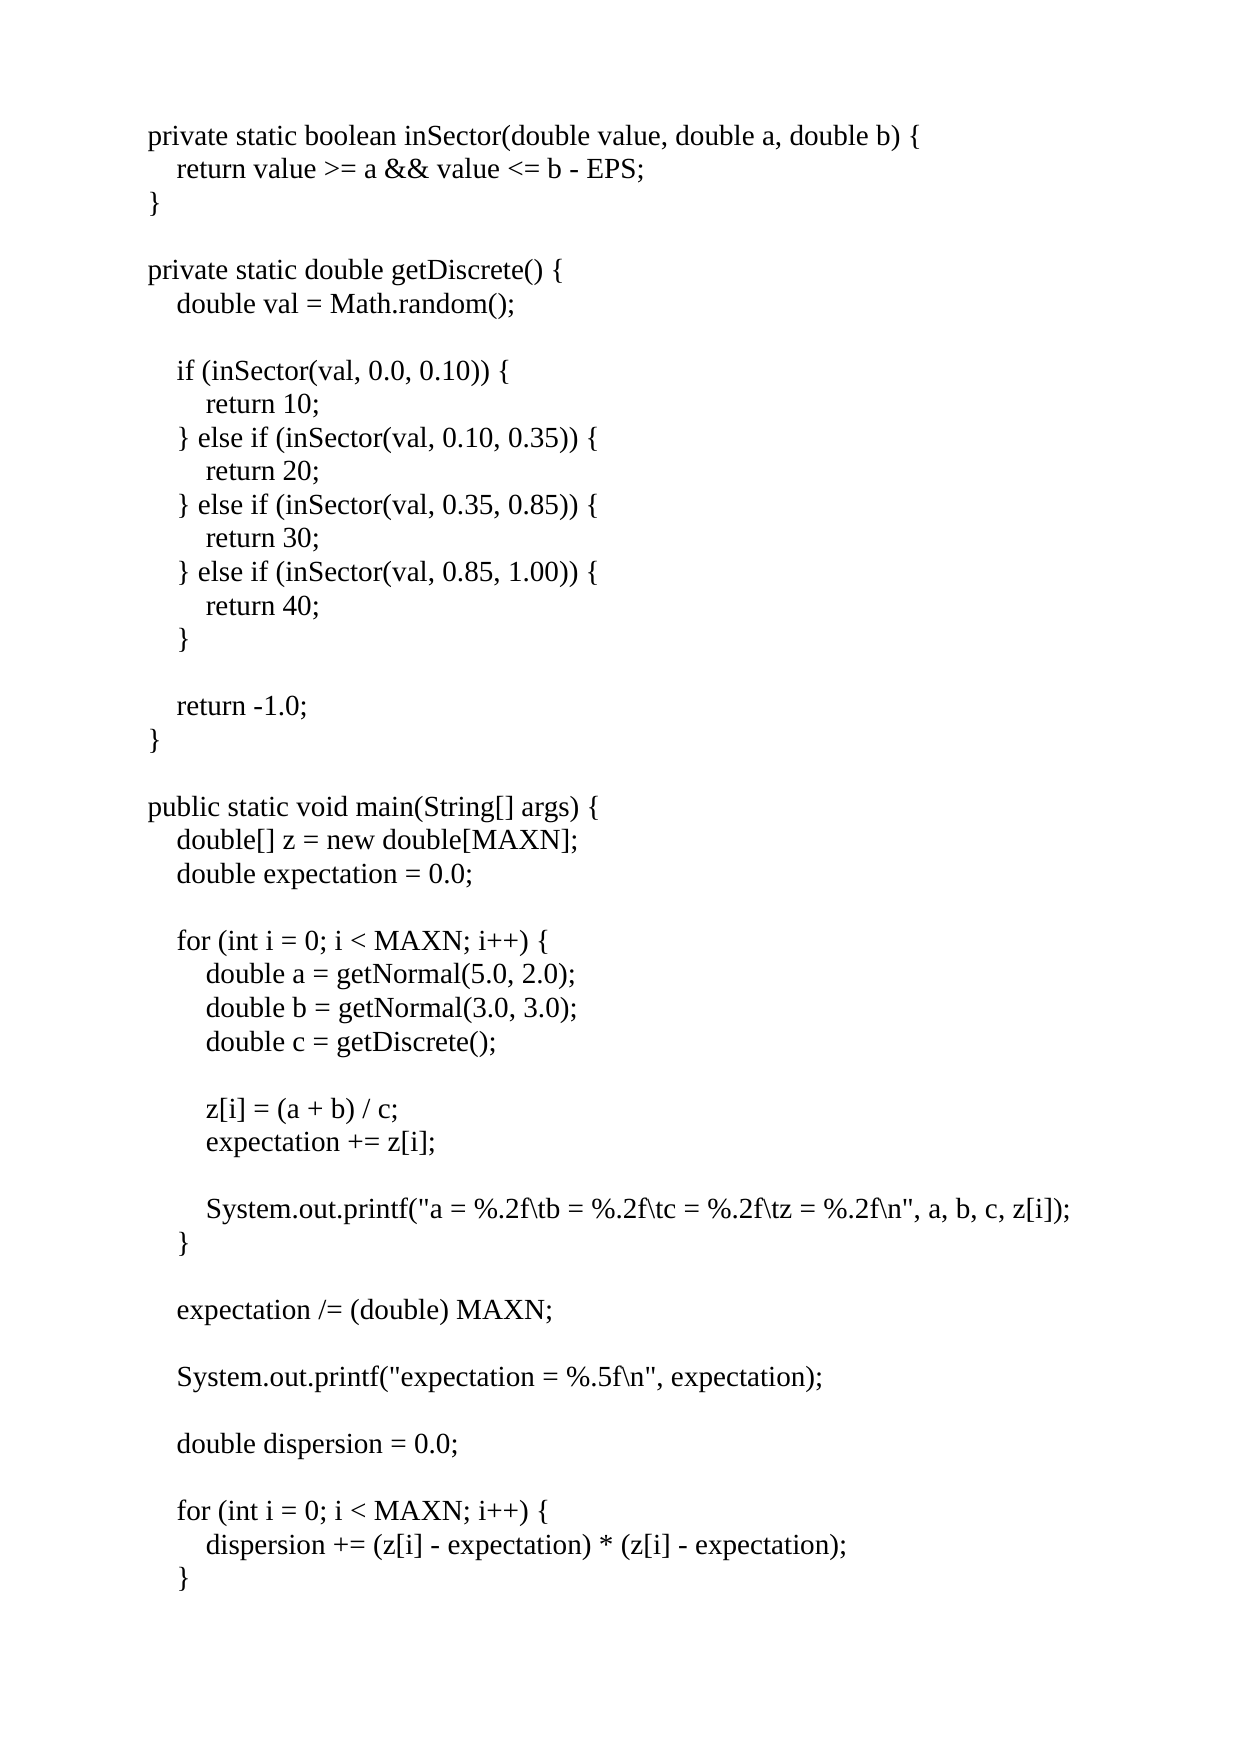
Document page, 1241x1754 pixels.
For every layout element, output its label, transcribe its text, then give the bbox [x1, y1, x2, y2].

text } [118, 185, 1122, 219]
text } [118, 1560, 1122, 1594]
text return -1.0; [118, 688, 1122, 722]
text System.out.printf("a = %.2f\tb = %.2f\tc = %.2f\tz = %.2f\n", a, b, c, z[i]); [118, 1191, 1122, 1225]
text } else if (inSector(val, 0.85, 1.00)) { [118, 554, 1122, 588]
text return 10; [118, 386, 1122, 420]
text return 40; [118, 588, 1122, 621]
text z[i] = (a + b) / c; [118, 1091, 1122, 1124]
text expectation += z[i]; [118, 1124, 1122, 1158]
text double expectation = 0.0; [118, 856, 1122, 889]
text } [118, 1225, 1122, 1258]
text double b = getNormal(3.0, 3.0); [118, 990, 1122, 1024]
text for (int i = 0; i < MAXN; i++) { [118, 1493, 1122, 1527]
text double a = getNormal(5.0, 2.0); [118, 957, 1122, 990]
text for (int i = 0; i < MAXN; i++) { [118, 923, 1122, 957]
text } [118, 722, 1122, 755]
text private static boolean inSector(double value, double a, double b) { [118, 118, 1122, 152]
text double[] z = new double[MAXN]; [118, 822, 1122, 856]
text return value >= a && value <= b - EPS; [118, 152, 1122, 185]
text private static double getDiscrete() { [118, 252, 1122, 286]
text expectation /= (double) MAXN; [118, 1292, 1122, 1326]
text dispersion += (z[i] - expectation) * (z[i] - expectation); [118, 1527, 1122, 1560]
text return 30; [118, 521, 1122, 554]
text } else if (inSector(val, 0.35, 0.85)) { [118, 487, 1122, 521]
text double c = getDiscrete(); [118, 1024, 1122, 1057]
text } [118, 621, 1122, 655]
text double dispersion = 0.0; [118, 1426, 1122, 1460]
text public static void main(String[] args) { [118, 789, 1122, 822]
text double val = Math.random(); [118, 286, 1122, 319]
text return 20; [118, 453, 1122, 487]
text } else if (inSector(val, 0.10, 0.35)) { [118, 420, 1122, 453]
text if (inSector(val, 0.0, 0.10)) { [118, 353, 1122, 386]
text System.out.printf("expectation = %.5f\n", expectation); [118, 1359, 1122, 1393]
